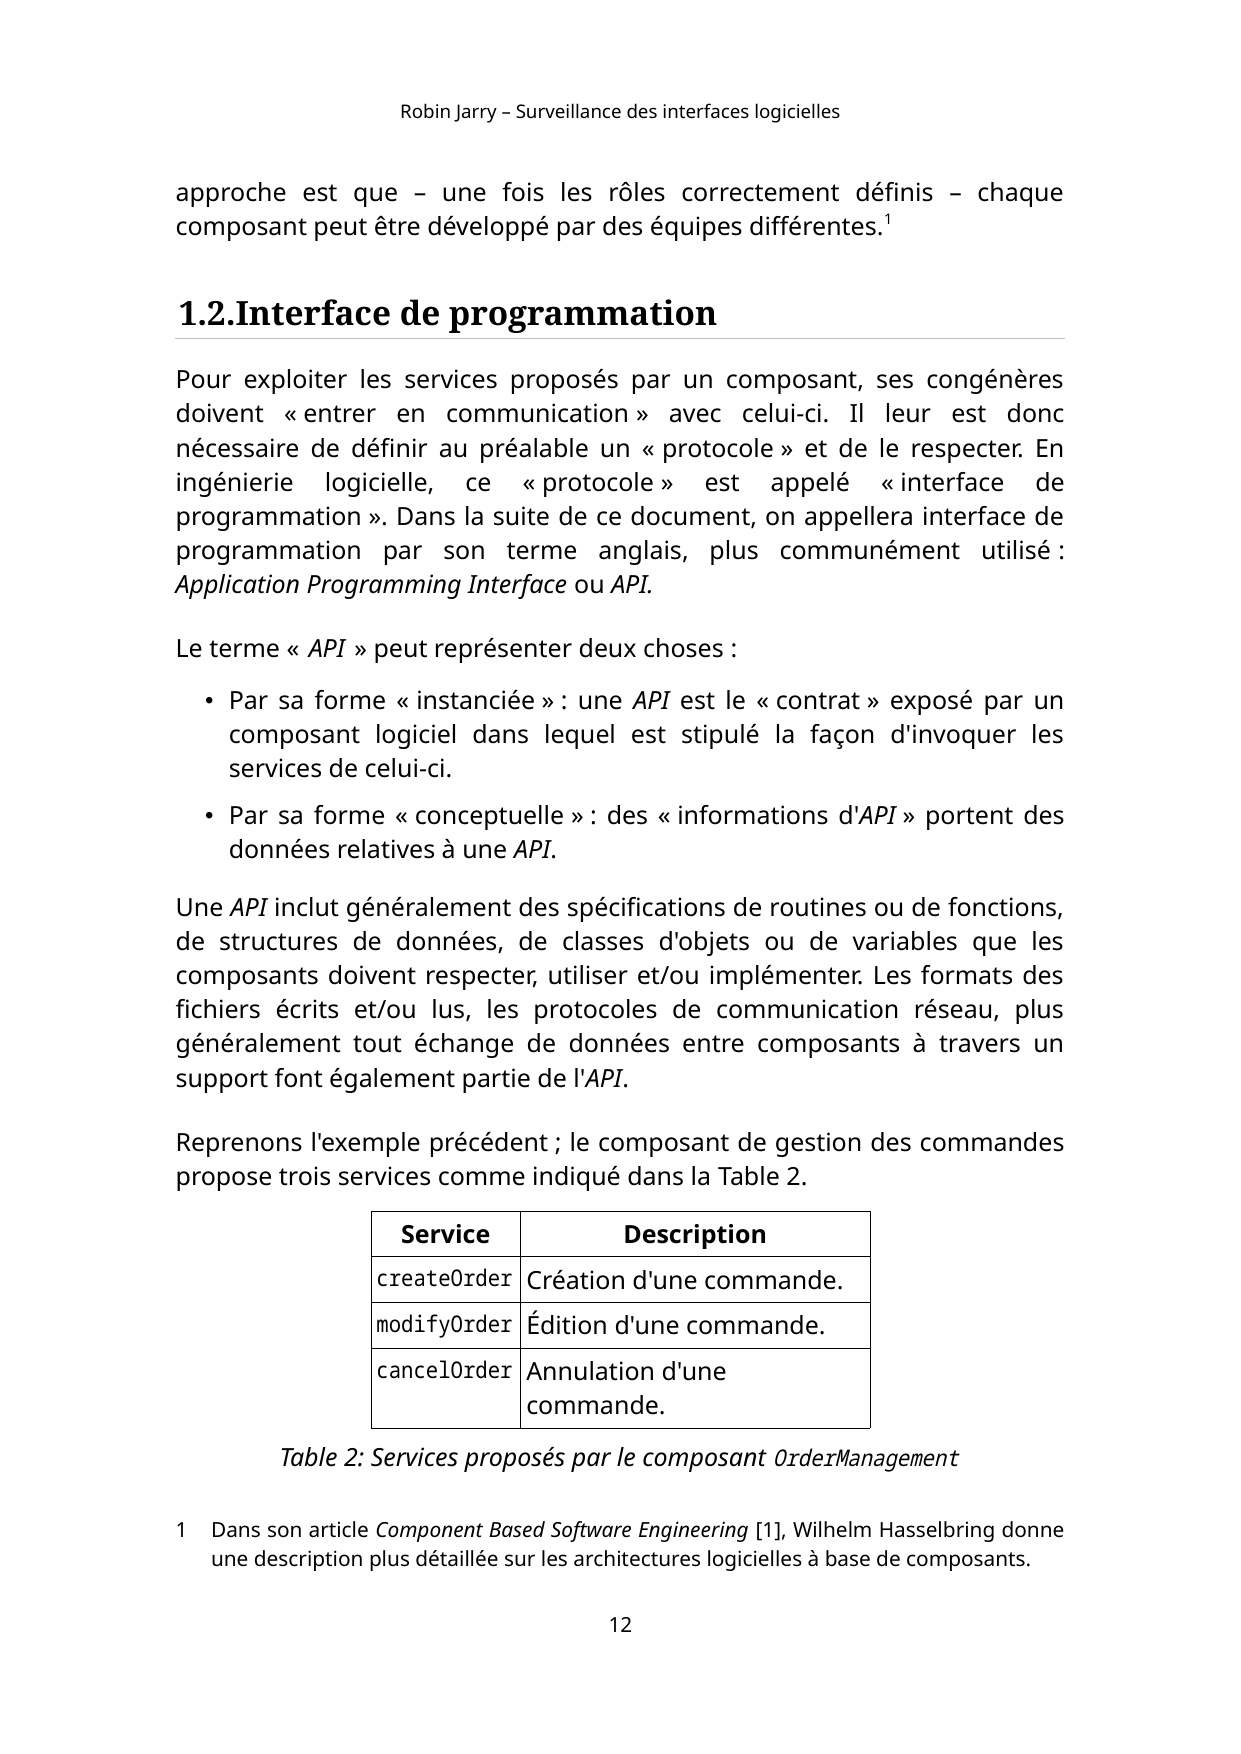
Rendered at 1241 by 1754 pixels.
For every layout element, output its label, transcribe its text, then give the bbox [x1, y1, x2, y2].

subtitle Interface de programmation [175, 286, 1065, 338]
table_cell Annulation d'une commande. [521, 1349, 870, 1427]
table_header Service [372, 1212, 520, 1256]
table_cell modifyOrder [372, 1303, 520, 1348]
table_cell Création d'une commande. [521, 1257, 870, 1302]
list Par sa forme « instanciée » : une API est le « contrat » exposé par un composant logiciel dans lequel est stipulé la façon d'invoquer les services de celui-ci. [205, 683, 1065, 785]
text Dans son article Component Based Software Engineering [1], Wilhelm Hasselbring donne une description plus détaillée sur les architectures logicielles à base de composants. [175, 1515, 1065, 1572]
table_cell Édition d'une commande. [521, 1303, 870, 1348]
table_cell cancelOrder [372, 1349, 520, 1427]
text Le terme « API » peut représenter deux choses : [175, 631, 1065, 665]
list Par sa forme « conceptuelle » : des « informations d'API » portent des données relatives à une API. [205, 798, 1065, 866]
table_cell createOrder [372, 1257, 520, 1302]
table_header Description [521, 1212, 870, 1256]
text Table 2: Services proposés par le composant OrderManagement [175, 1440, 1065, 1474]
text Pour exploiter les services proposés par un composant, ses congénères doivent « entrer en communication » avec celui-ci. Il leur est donc nécessaire de définir au préalable un « protocole » et de le respecter. En ingénierie logicielle, ce « protocole » est appelé « interface de programmation ». Dans la suite de ce document, on appellera interface de programmation par son terme anglais, plus communément utilisé : Application Programming Interface ou API. [175, 362, 1065, 601]
text approche est que – une fois les rôles correctement définis – chaque composant peut être développé par des équipes différentes. [175, 175, 1065, 243]
text Une API inclut généralement des spécifications de routines ou de fonctions, de structures de données, de classes d'objets ou de variables que les composants doivent respecter, utiliser et/ou implémenter. Les formats des fichiers écrits et/ou lus, les protocoles de communication réseau, plus généralement tout échange de données entre composants à travers un support font également partie de l'API. [175, 890, 1065, 1094]
text Reprenons l'exemple précédent ; le composant de gestion des commandes propose trois services comme indiqué dans la Table 2. [175, 1124, 1065, 1192]
